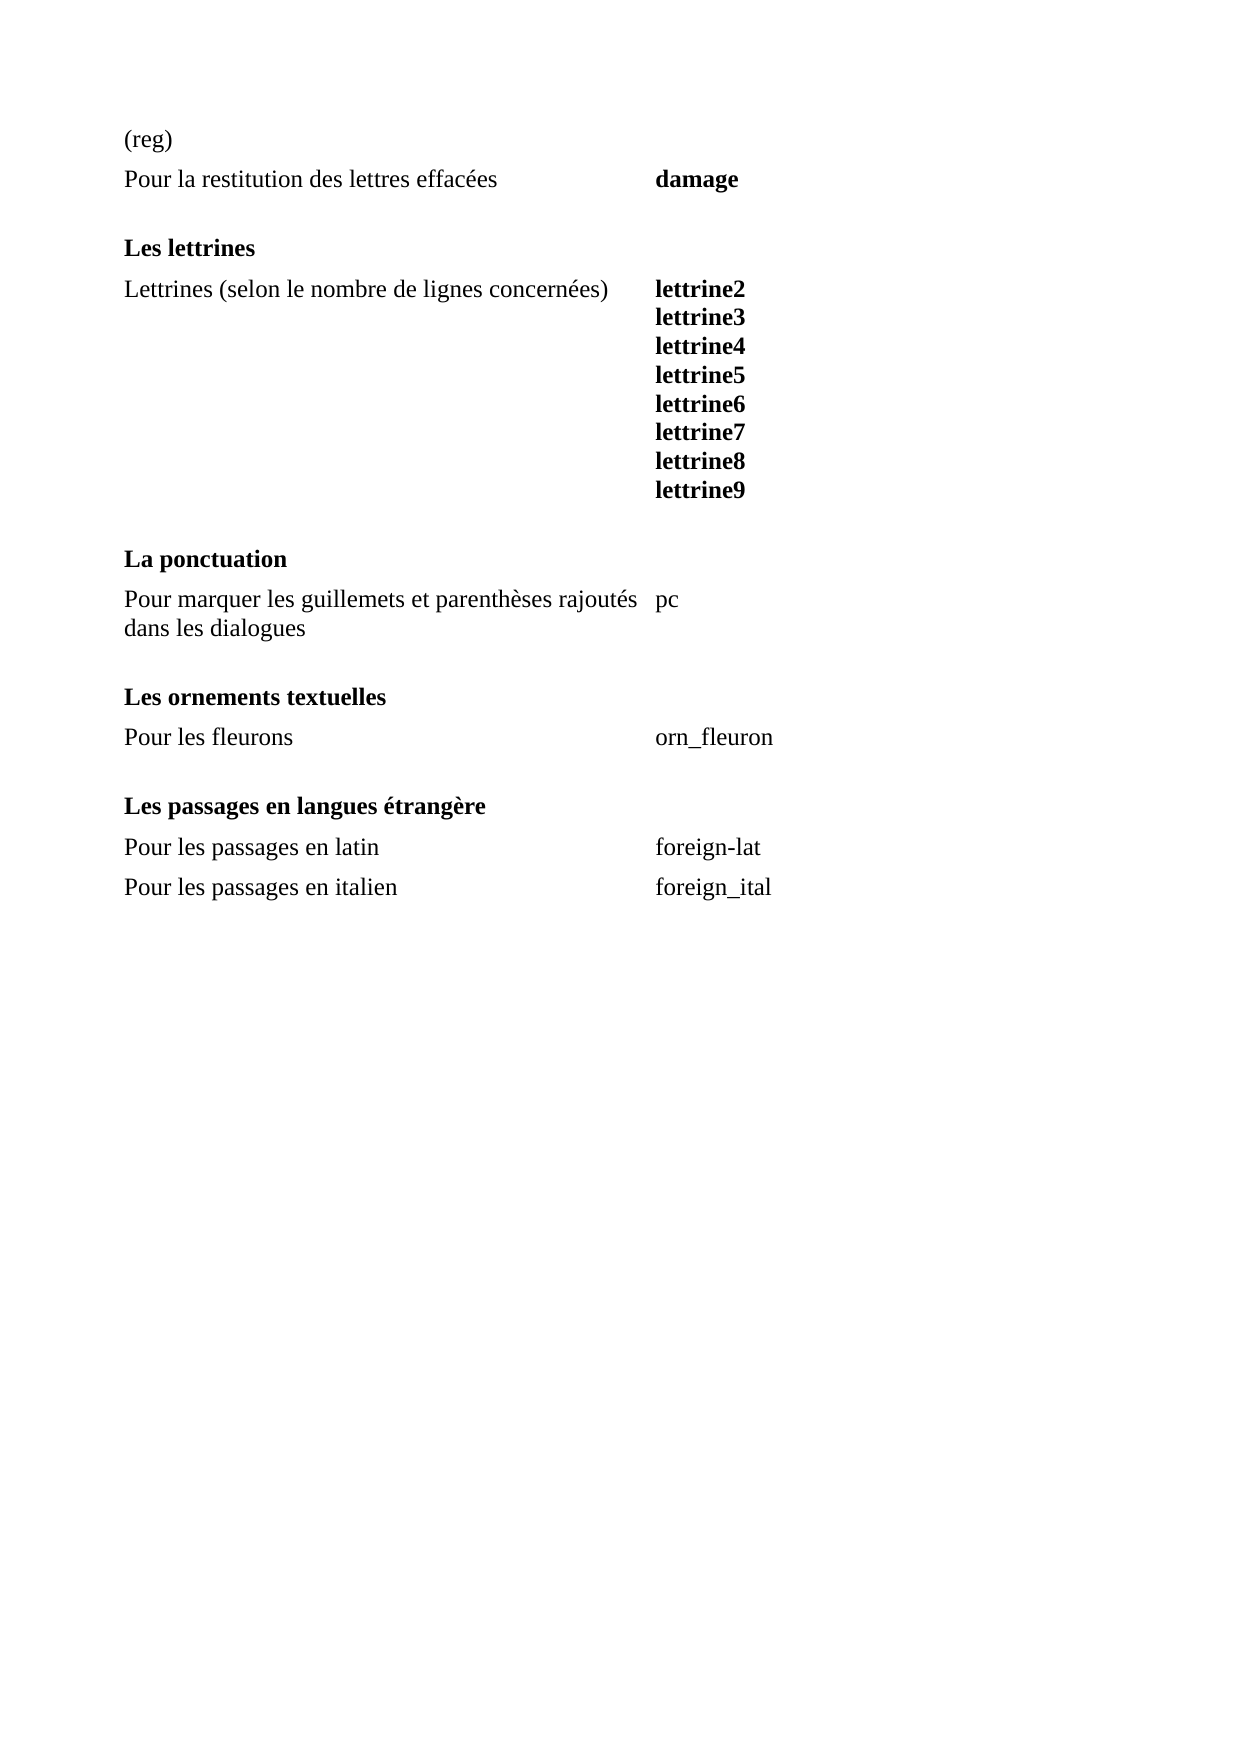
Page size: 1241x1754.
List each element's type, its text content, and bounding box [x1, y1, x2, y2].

table_cell [119, 908, 649, 947]
table_cell La ponctuation [119, 510, 1123, 578]
table_cell Pour la restitution des lettres effacées [119, 160, 649, 199]
table_cell lettrine2 lettrine3 lettrine4 lettrine5 lettrine6 lettrine7 lettrine8 lettrine9 [650, 269, 1123, 509]
table_cell Les lettrines [119, 200, 1123, 268]
table_cell Les ornements textuelles [119, 649, 1123, 717]
table_cell [650, 908, 1123, 947]
table_cell Lettrines (selon le nombre de lignes concernées) [119, 269, 649, 509]
table_cell Les passages en langues étrangère [119, 758, 1123, 826]
table_cell Pour les passages en latin [119, 827, 649, 866]
table_cell foreign-lat [650, 827, 1123, 866]
table_cell damage [650, 160, 1123, 199]
table_cell Pour les passages en italien [119, 867, 649, 907]
table_cell [650, 119, 1123, 158]
table_cell foreign_ital [650, 867, 1123, 907]
table_cell pc [650, 580, 1123, 647]
table_cell orn_fleuron [650, 718, 1123, 757]
table_cell Pour marquer les guillemets et parenthèses rajoutés dans les dialogues [119, 580, 649, 647]
table_cell Pour les fleurons [119, 718, 649, 757]
table_cell (reg) [119, 119, 649, 158]
